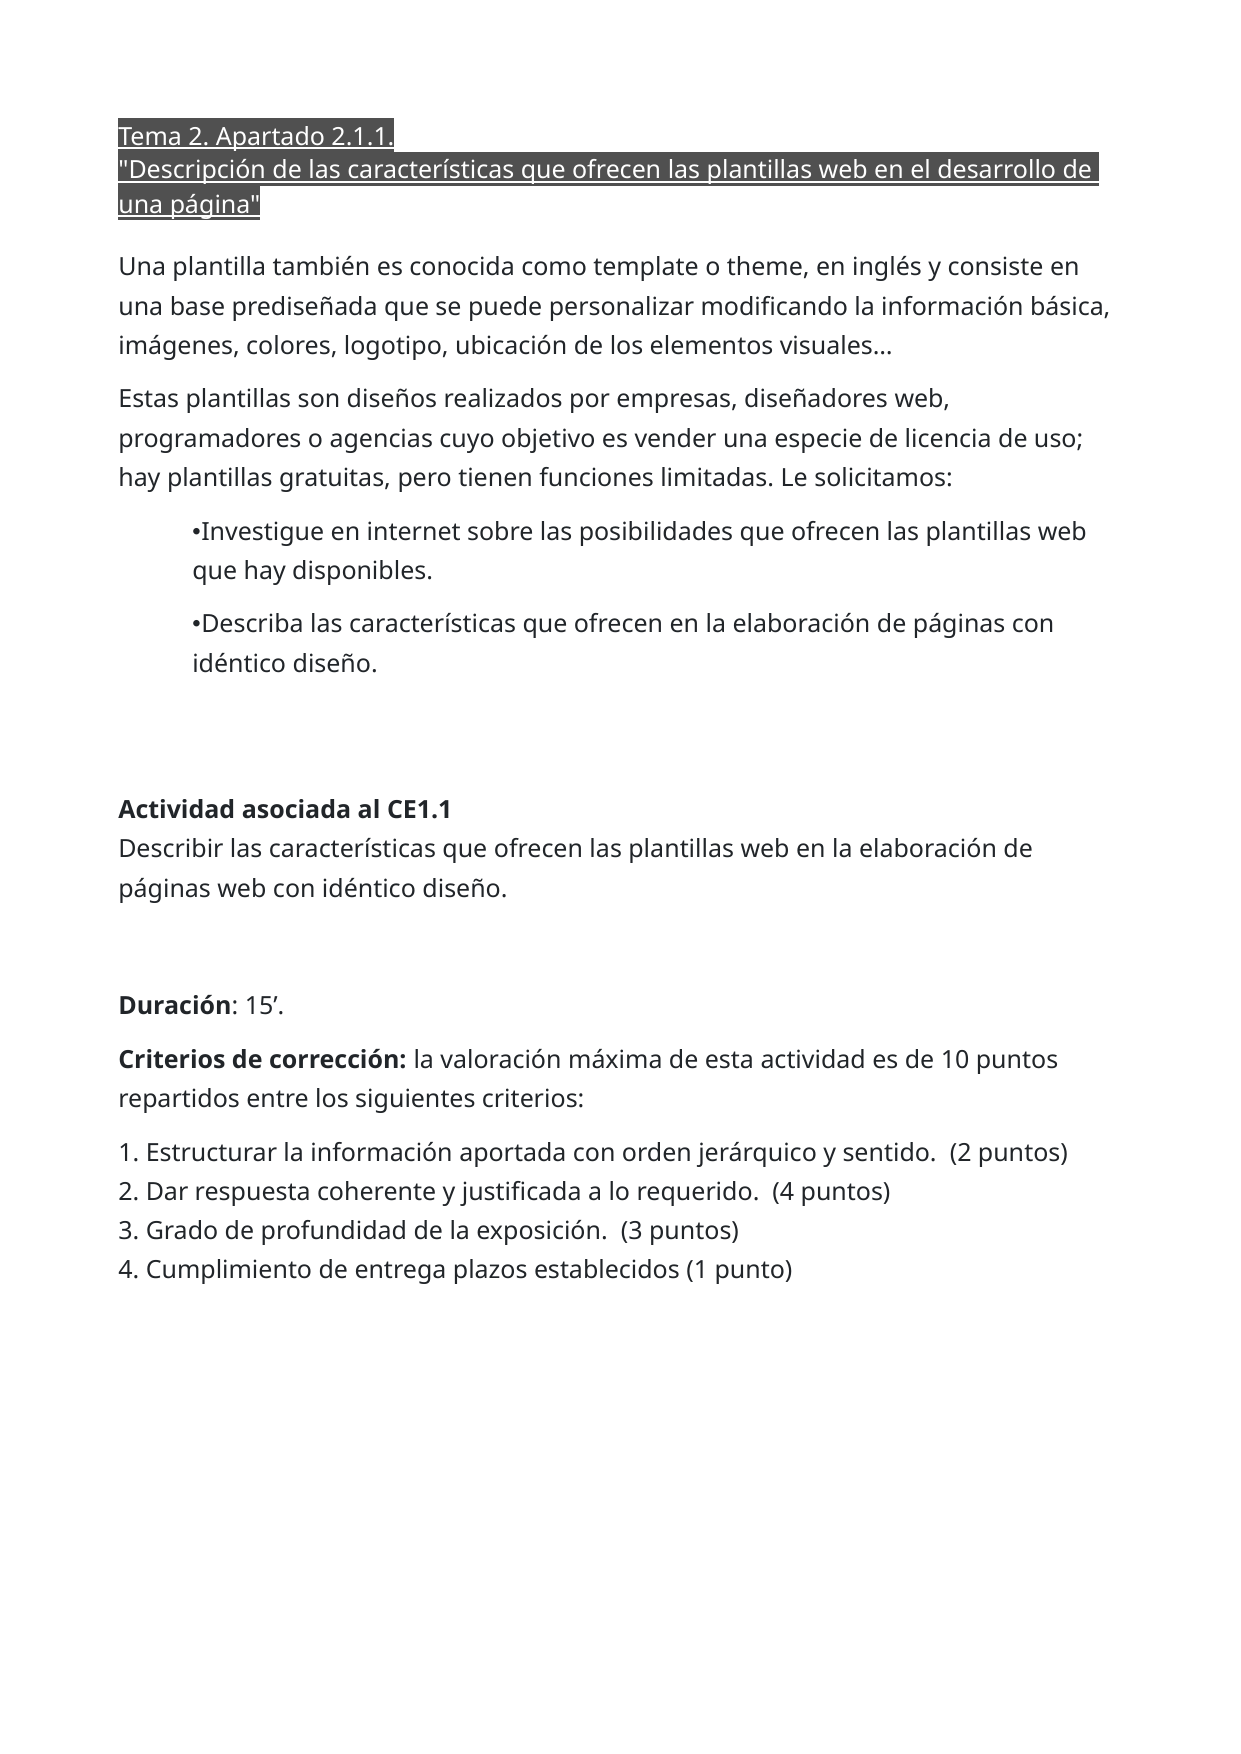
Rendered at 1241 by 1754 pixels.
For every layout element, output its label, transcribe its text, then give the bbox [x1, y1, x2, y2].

text Criterios de corrección: la valoración máxima de esta actividad es de 10 puntos repartidos entre los siguientes criterios: [118, 1042, 1122, 1115]
text Estas plantillas son diseños realizados por empresas, diseñadores web, programadores o agencias cuyo objetivo es vender una especie de licencia de uso; hay plantillas gratuitas, pero tienen funciones limitadas. Le solicitamos: [118, 381, 1122, 493]
text 1. Estructurar la información aportada con orden jerárquico y sentido. (2 puntos) 2. Dar respuesta coherente y justificada a lo requerido. (4 puntos) 3. Grado de profundidad de la exposición. (3 puntos) 4. Cumplimiento de entrega plazos establecidos (1 punto) [118, 1134, 1122, 1286]
list Investigue en internet sobre las posibilidades que ofrecen las plantillas web que hay disponibles. [118, 513, 1122, 586]
text Actividad asociada al CE1.1 Describir las características que ofrecen las plantillas web en la elaboración de páginas web con idéntico diseño. Duración: 15’. [118, 792, 1122, 1022]
text Tema 2. Apartado 2.1.1. "Descripción de las características que ofrecen las plantillas web en el desarrollo de una página" [118, 118, 1122, 220]
text Una plantilla también es conocida como template o theme, en inglés y consiste en una base prediseñada que se puede personalizar modificando la información básica, imágenes, colores, logotipo, ubicación de los elementos visuales… [118, 249, 1122, 361]
list Describa las características que ofrecen en la elaboración de páginas con idéntico diseño. [118, 606, 1122, 679]
